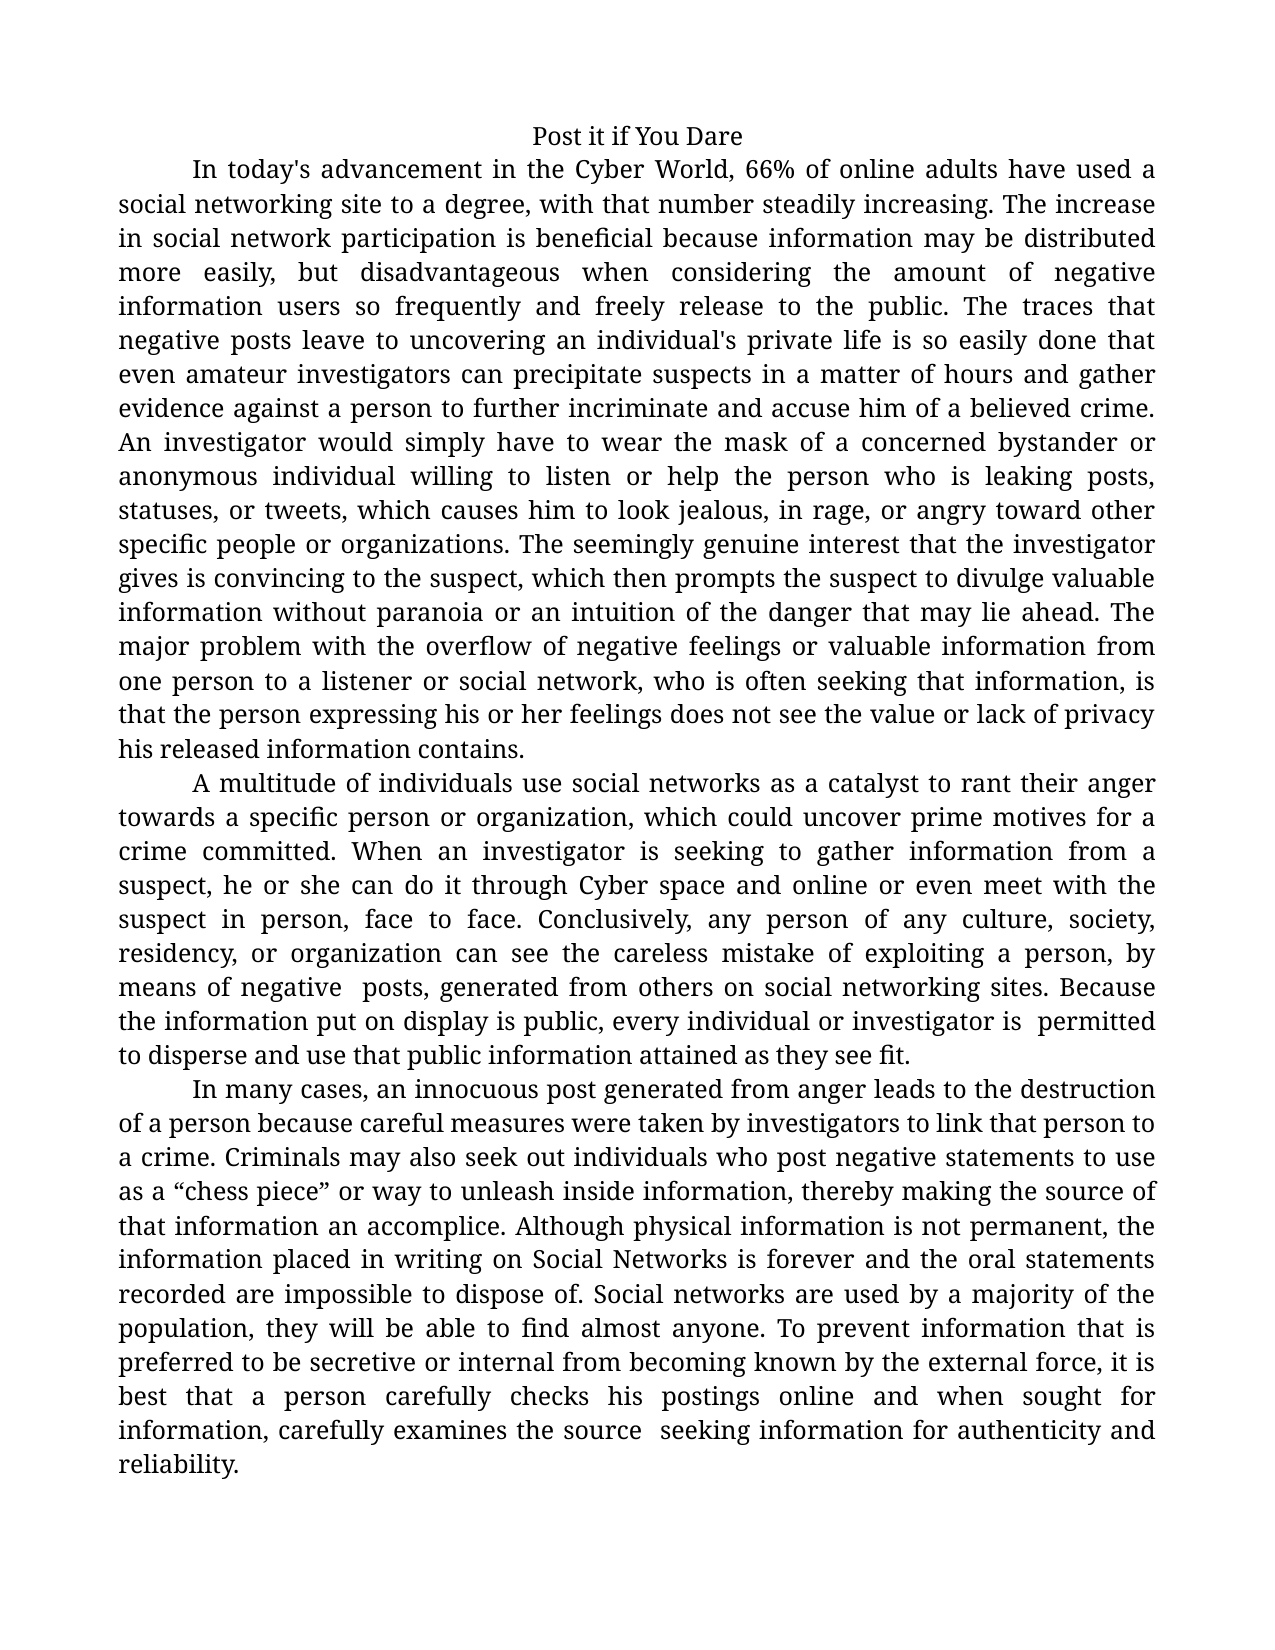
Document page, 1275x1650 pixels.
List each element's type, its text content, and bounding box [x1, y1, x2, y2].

text A multitude of individuals use social networks as a catalyst to rant their anger towards a specific person or organization, which could uncover prime motives for a crime committed. When an investigator is seeking to gather information from a suspect, he or she can do it through Cyber space and online or even meet with the suspect in person, face to face. Conclusively, any person of any culture, society, residency, or organization can see the careless mistake of exploiting a person, by means of negative posts, generated from others on social networking sites. Because the information put on display is public, every individual or investigator is permitted to disperse and use that public information attained as they see fit. [118, 765, 1157, 1072]
text In today's advancement in the Cyber World, 66% of online adults have used a social networking site to a degree, with that number steadily increasing. The increase in social network participation is beneficial because information may be distributed more easily, but disadvantageous when considering the amount of negative information users so frequently and freely release to the public. The traces that negative posts leave to uncovering an individual's private life is so easily done that even amateur investigators can precipitate suspects in a matter of hours and gather evidence against a person to further incriminate and accuse him of a believed crime. An investigator would simply have to wear the mask of a concerned bystander or anonymous individual willing to listen or help the person who is leaking posts, statuses, or tweets, which causes him to look jealous, in rage, or angry toward other specific people or organizations. The seemingly genuine interest that the investigator gives is convincing to the suspect, which then prompts the suspect to divulge valuable information without paranoia or an intuition of the danger that may lie ahead. The major problem with the overflow of negative feelings or valuable information from one person to a listener or social network, who is often seeking that information, is that the person expressing his or her feelings does not see the value or lack of privacy his released information contains. [118, 152, 1157, 765]
text Post it if You Dare [118, 118, 1157, 152]
text In many cases, an innocuous post generated from anger leads to the destruction of a person because careful measures were taken by investigators to link that person to a crime. Criminals may also seek out individuals who post negative statements to use as a “chess piece” or way to unleash inside information, thereby making the source of that information an accomplice. Although physical information is not permanent, the information placed in writing on Social Networks is forever and the oral statements recorded are impossible to dispose of. Social networks are used by a majority of the population, they will be able to find almost anyone. To prevent information that is preferred to be secretive or internal from becoming known by the external force, it is best that a person carefully checks his postings online and when sought for information, carefully examines the source seeking information for authenticity and reliability. [118, 1072, 1157, 1481]
